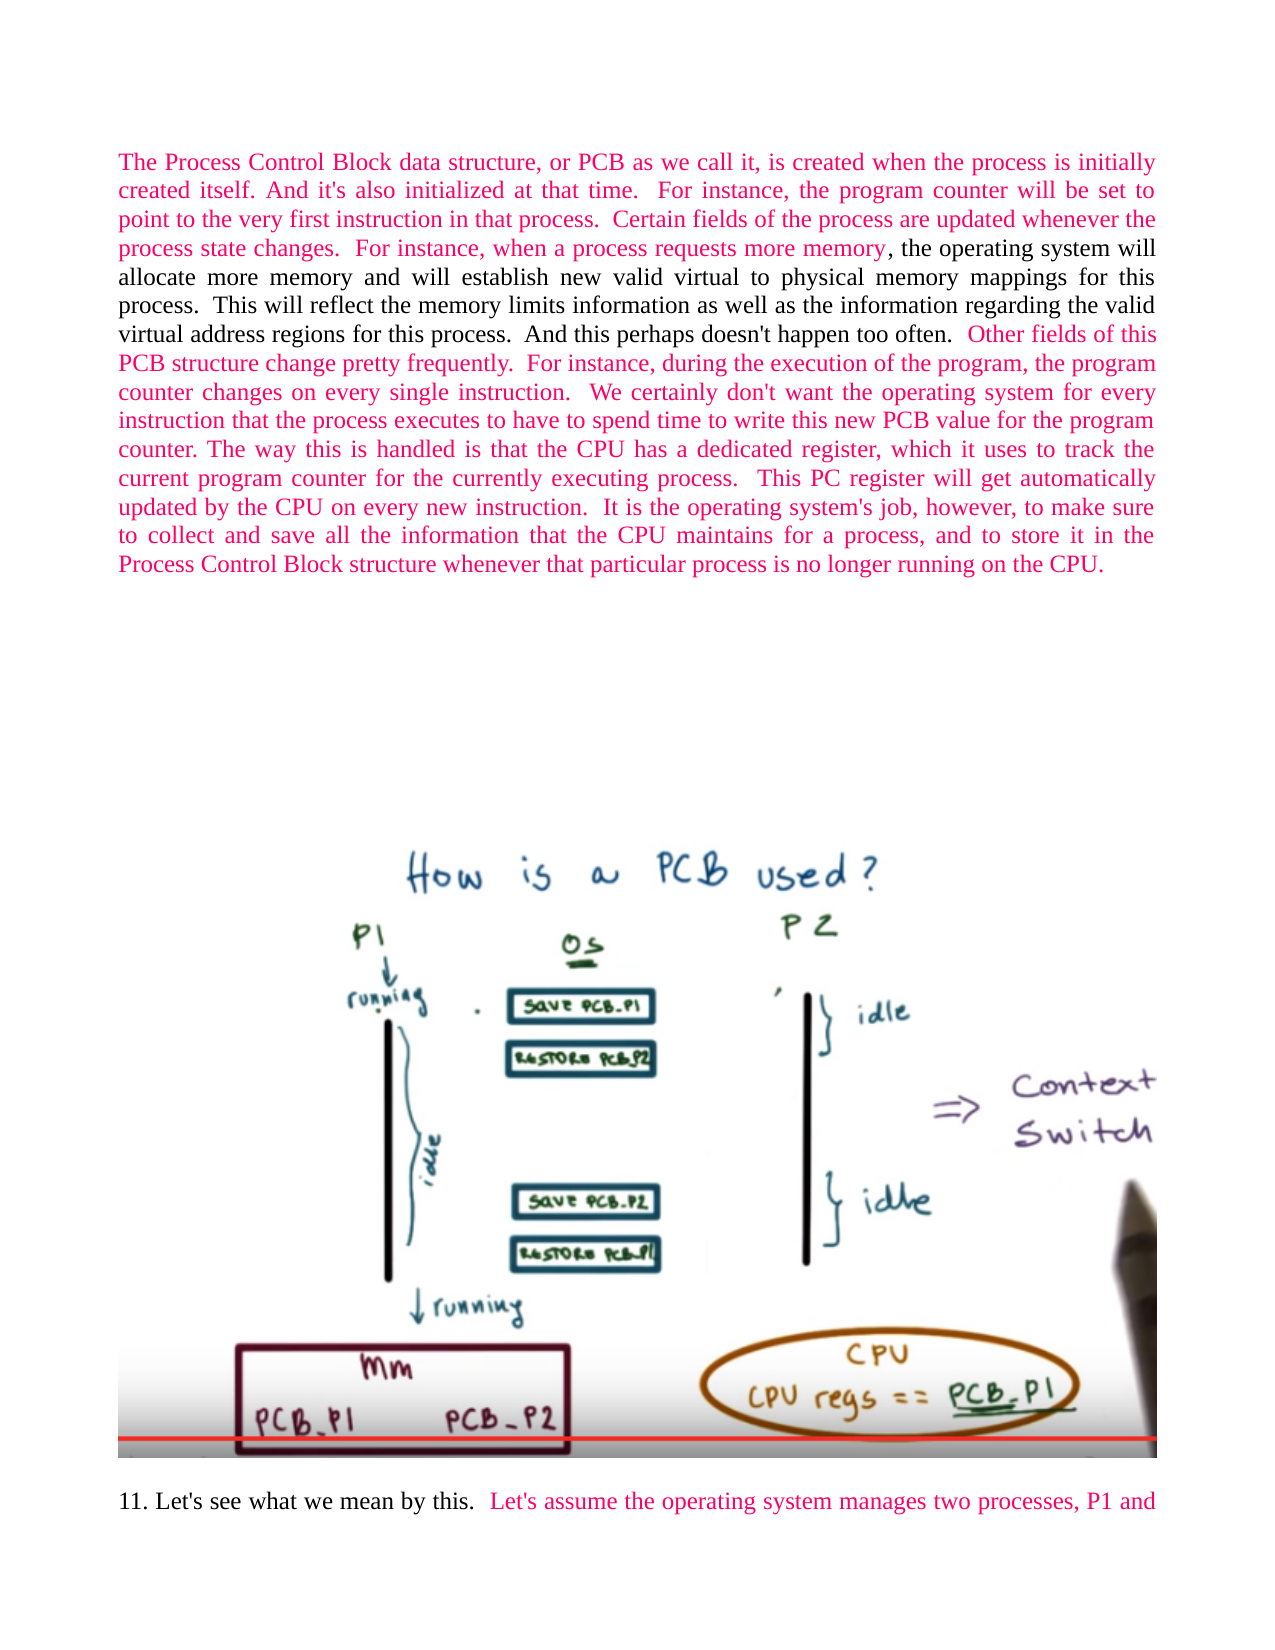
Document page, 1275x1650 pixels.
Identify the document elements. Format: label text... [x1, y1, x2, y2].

text The Process Control Block data structure, or PCB as we call it, is created when the process is initially created itself. And it's also initialized at that time. For instance, the program counter will be set to point to the very first instruction in that process. Certain fields of the process are updated whenever the process state changes. For instance, when a process requests more memory, the operating system will allocate more memory and will establish new valid virtual to physical memory mappings for this process. This will reflect the memory limits information as well as the information regarding the valid virtual address regions for this process. And this perhaps doesn't happen too often. Other fields of this PCB structure change pretty frequently. For instance, during the execution of the program, the program counter changes on every single instruction. We certainly don't want the operating system for every instruction that the process executes to have to spend time to write this new PCB value for the program counter. The way this is handled is that the CPU has a dedicated register, which it uses to track the current program counter for the currently executing process. This PC register will get automatically updated by the CPU on every new instruction. It is the operating system's job, however, to make sure to collect and save all the information that the CPU maintains for a process, and to store it in the Process Control Block structure whenever that particular process is no longer running on the CPU. [118, 147, 1157, 578]
picture [118, 836, 1157, 1458]
text 11. Let's see what we mean by this. Let's assume the operating system manages two processes, P1 and [118, 1486, 1157, 1515]
